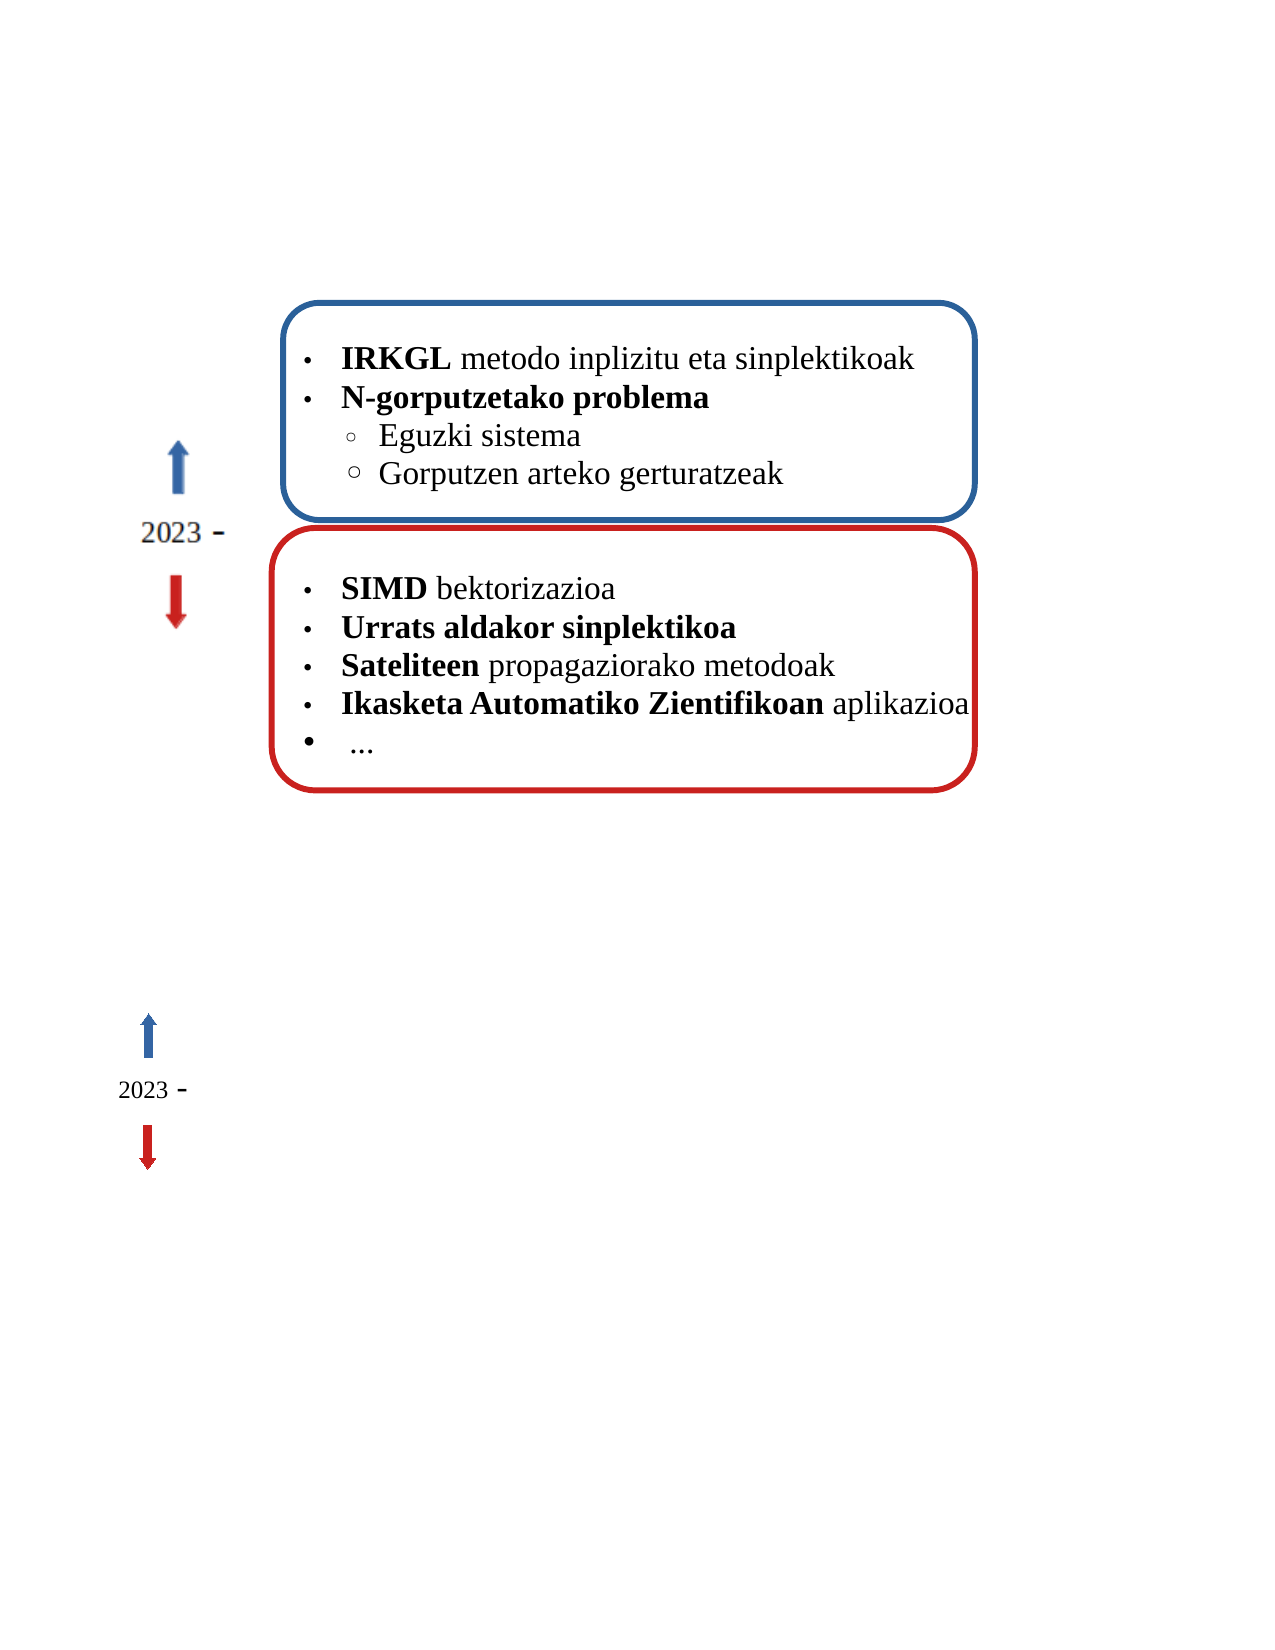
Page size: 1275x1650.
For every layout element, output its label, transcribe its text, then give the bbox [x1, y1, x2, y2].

list [977, 722, 1157, 760]
list [978, 338, 1157, 377]
list Urrats aldakor sinplektikoa [303, 607, 971, 645]
list [978, 645, 1157, 683]
list IRKGL metodo inplizitu eta sinplektikoak [303, 338, 971, 377]
list ... [303, 722, 971, 760]
list Sateliteen propagaziorako metodoak [303, 645, 971, 683]
list Ikasketa Automatiko Zientifikoan aplikazioa [303, 683, 971, 722]
list Gorputzen arteko gerturatzeak [341, 453, 971, 492]
list N-gorputzetako problema [303, 377, 971, 415]
list [978, 683, 1157, 722]
list [978, 415, 1157, 453]
list Eguzki sistema [341, 415, 971, 453]
text 2023 - [118, 1067, 1157, 1105]
list [978, 453, 1157, 492]
list SIMD bektorizazioa [303, 568, 971, 607]
picture [119, 416, 245, 646]
list [978, 607, 1157, 645]
list [978, 568, 1157, 607]
list [978, 377, 1157, 415]
